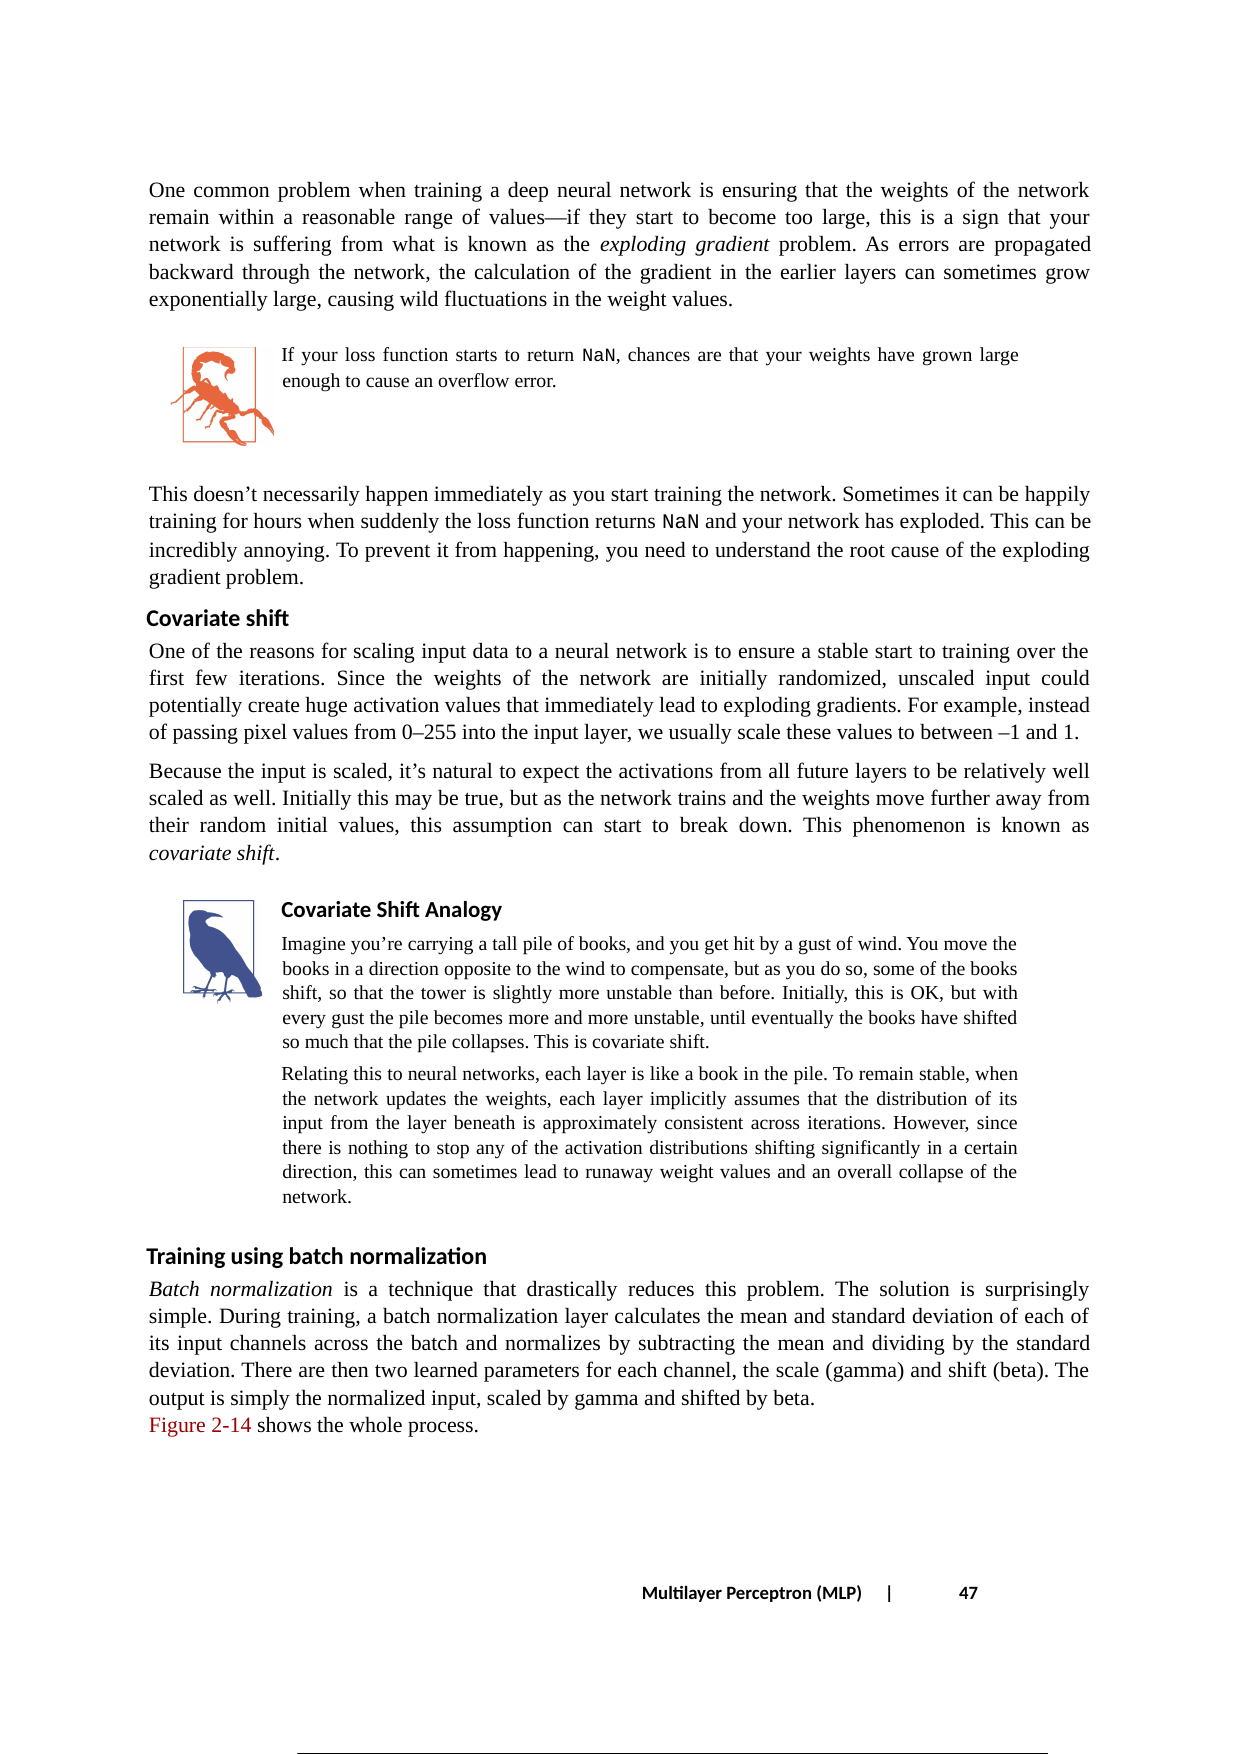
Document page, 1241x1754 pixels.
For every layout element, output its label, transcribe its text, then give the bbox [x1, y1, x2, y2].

text Batch normalization is a technique that drastically reduces this problem. The solution is surprisingly simple. During training, a batch normalization layer calculates the mean and standard deviation of each of its input channels across the batch and normalizes by subtracting the mean and dividing by the standard deviation. There are then two learned parameters for each channel, the scale (gamma) and shift (beta). The output is simply the normalized input, scaled by gamma and shifted by beta. [149, 1276, 1092, 1410]
text Figure 2-14 shows the whole process. [149, 1412, 1092, 1437]
text One common problem when training a deep neural network is ensuring that the weights of the network remain within a reasonable range of values—if they start to become too large, this is a sign that your network is suffering from what is known as the exploding gradient problem. As errors are propagated backward through the network, the calculation of the gradient in the earlier layers can sometimes grow exponentially large, causing wild fluctuations in the weight values. [149, 177, 1092, 311]
text Relating this to neural networks, each layer is like a book in the pile. To remain stable, when the network updates the weights, each layer implicitly assumes that the distribution of its input from the layer beneath is approximately consistent across iterations. However, since there is nothing to stop any of the activation distributions shifting significantly in a certain direction, this can sometimes lead to runaway weight values and an overall collapse of the network. [281, 1062, 1019, 1208]
text Imagine you’re carrying a tall pile of books, and you get hit by a gust of wind. You move the books in a direction opposite to the wind to compensate, but as you do so, some of the books shift, so that the tower is slightly more unstable than before. Initially, this is OK, but with every gust the pile becomes more and more unstable, until eventually the books have shifted so much that the pile collapses. This is covariate shift. [281, 932, 1019, 1053]
text One of the reasons for scaling input data to a neural network is to ensure a stable start to training over the first few iterations. Since the weights of the network are initially randomized, unscaled input could potentially create huge activation values that immediately lead to exploding gradients. For example, instead of passing pixel values from 0–255 into the input layer, we usually scale these values to between –1 and 1. [149, 638, 1092, 744]
text Covariate shift [146, 603, 1093, 632]
text If your loss function starts to return NaN, chances are that your weights have grown large enough to cause an overflow error. [281, 343, 1019, 392]
text Training using batch normalization [146, 1241, 1093, 1270]
text This doesn’t necessarily happen immediately as you start training the network. Sometimes it can be happily training for hours when suddenly the loss function returns NaN and your network has exploded. This can be incredibly annoying. To prevent it from happening, you need to understand the root cause of the exploding gradient problem. [149, 481, 1092, 589]
text Covariate Shift Analogy [281, 895, 1093, 923]
text Because the input is scaled, it’s natural to expect the activations from all future layers to be relatively well scaled as well. Initially this may be true, but as the network trains and the weights move further away from their random initial values, this assumption can start to break down. This phenomenon is known as covariate shift. [149, 758, 1092, 865]
